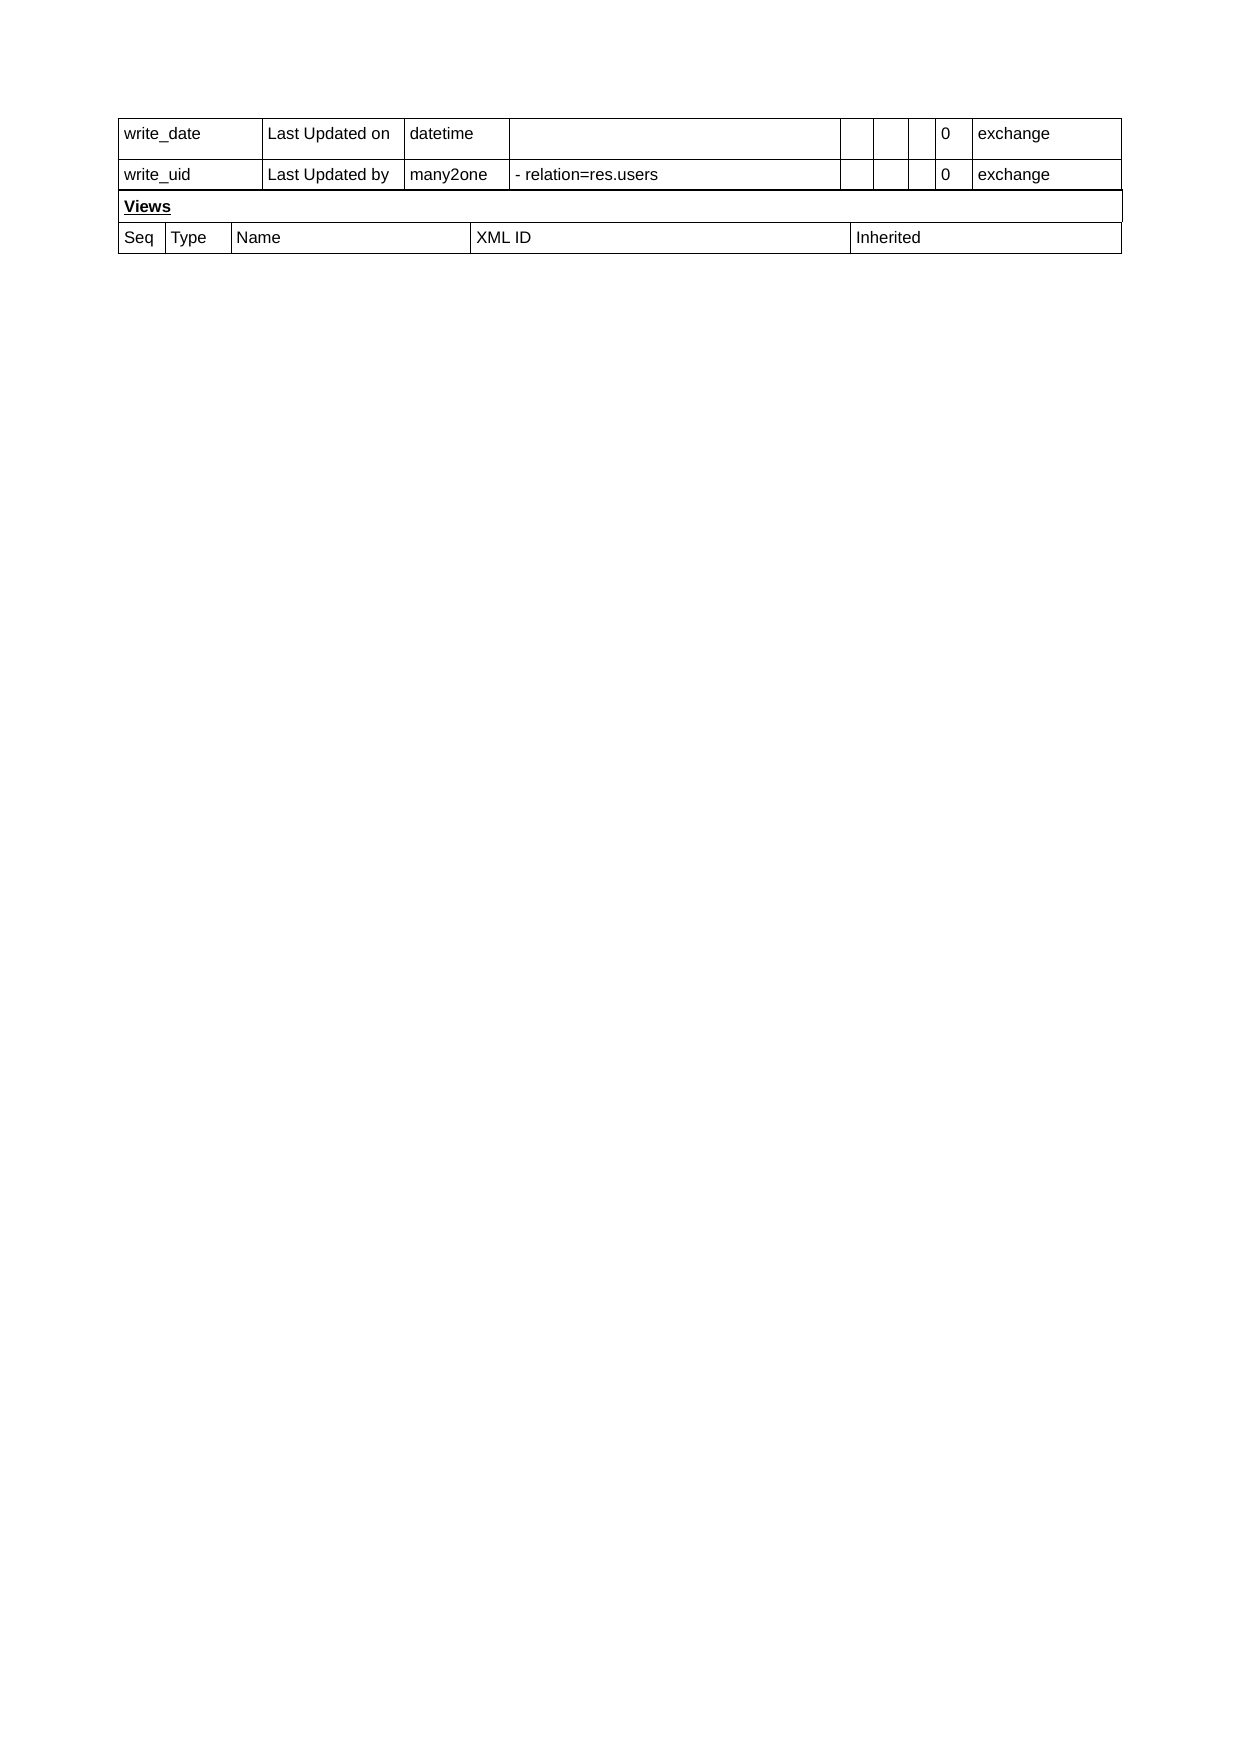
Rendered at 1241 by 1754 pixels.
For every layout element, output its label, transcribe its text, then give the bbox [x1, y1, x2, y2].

table_header Name [232, 223, 470, 253]
table_cell Last Updated by [263, 160, 404, 189]
table_header XML ID [471, 223, 850, 253]
table_cell Last Updated on [263, 119, 404, 158]
table_cell exchange [973, 119, 1121, 158]
table_cell many2one [405, 160, 509, 189]
table_cell [909, 160, 935, 189]
table_cell [841, 119, 873, 158]
table_cell write_uid [119, 160, 262, 189]
table_cell [874, 160, 908, 189]
table_cell - relation=res.users [510, 160, 840, 189]
table_cell [510, 119, 840, 158]
table_cell exchange [973, 160, 1121, 189]
table_header Views [119, 191, 1122, 222]
table_cell [841, 160, 873, 189]
table_cell 0 [936, 160, 972, 189]
table_cell [909, 119, 935, 158]
table_cell datetime [405, 119, 509, 158]
table_header Seq [119, 223, 165, 253]
table_header Type [166, 223, 231, 253]
table_cell [874, 119, 908, 158]
table_cell write_date [119, 119, 262, 158]
table_cell 0 [936, 119, 972, 158]
table_header Inherited [851, 223, 1121, 253]
